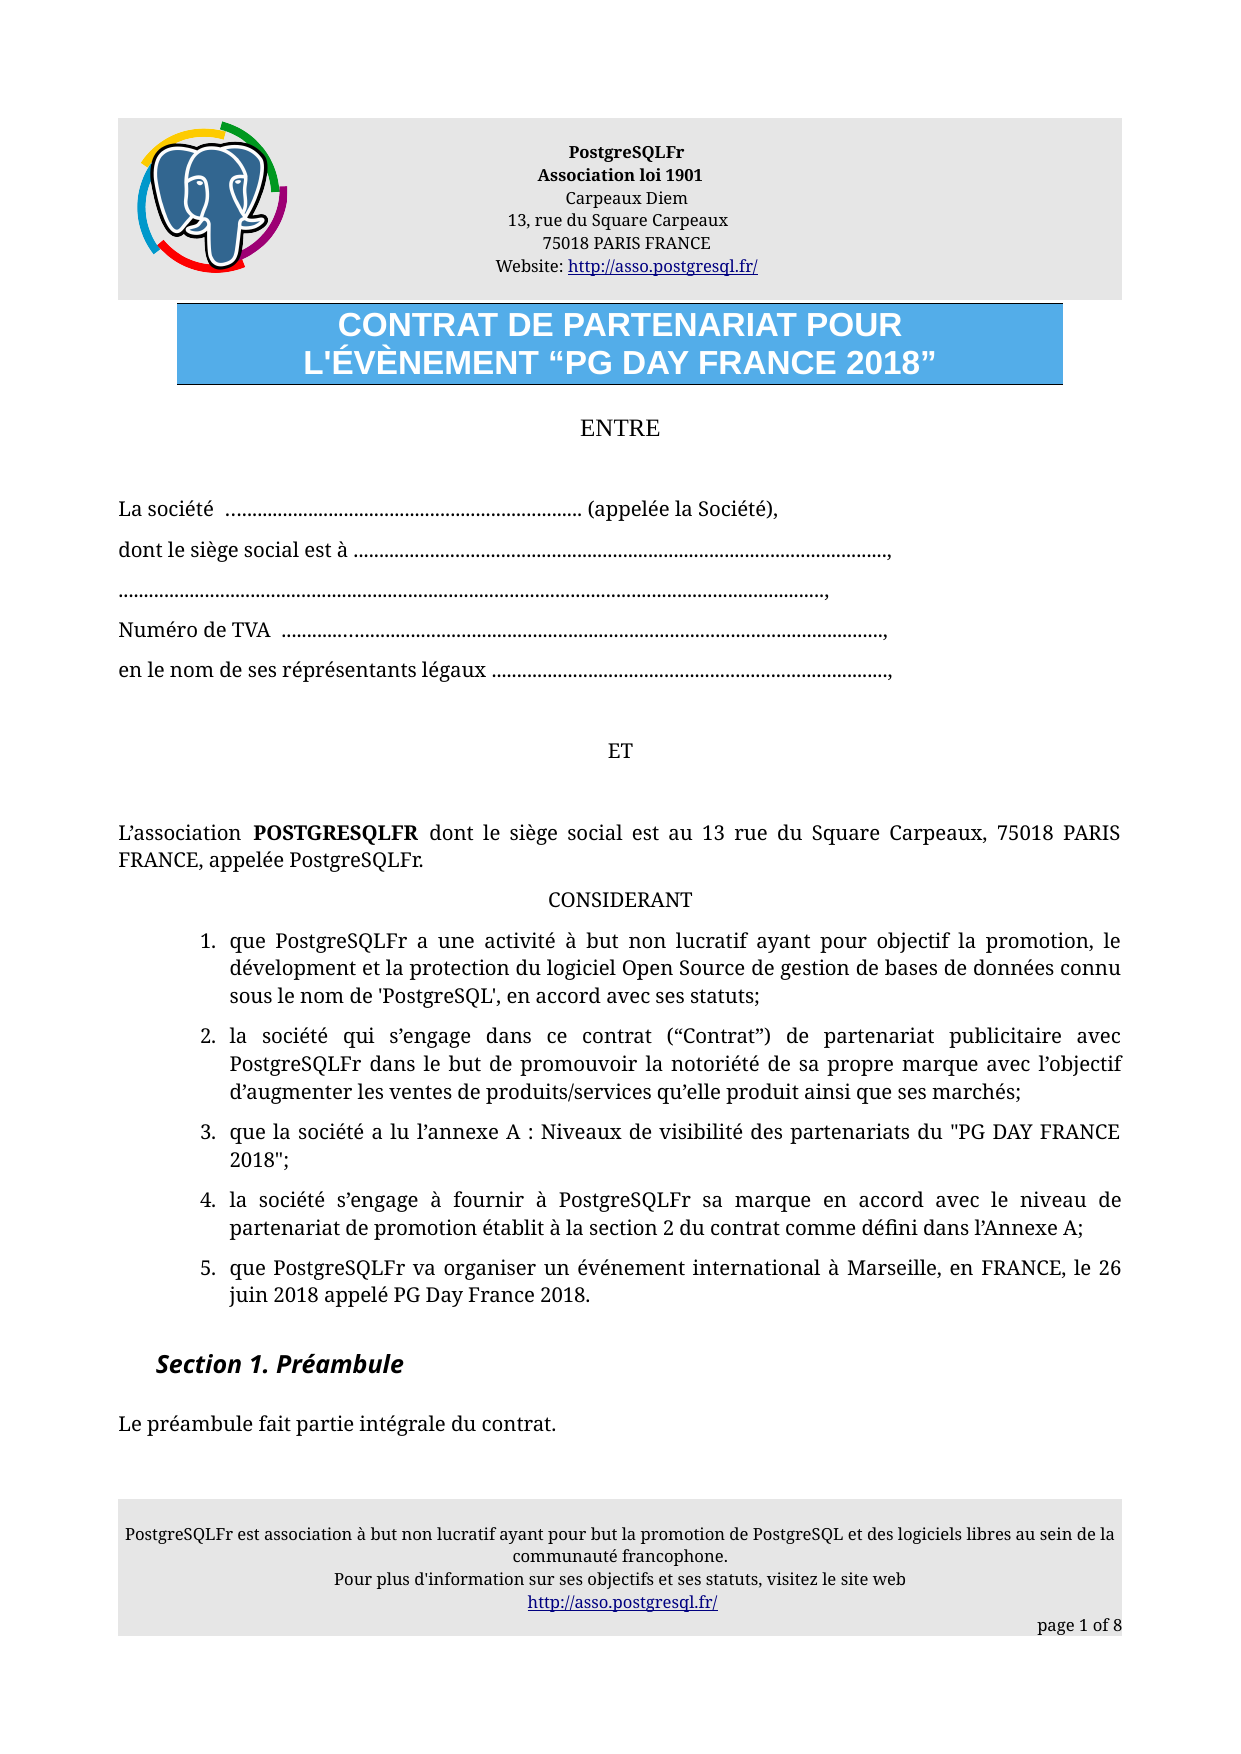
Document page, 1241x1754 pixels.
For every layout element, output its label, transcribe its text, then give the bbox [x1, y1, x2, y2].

text ENTRE [118, 413, 1122, 442]
text dont le siège social est à ........................................................................................................., [118, 535, 1122, 563]
text ET [118, 737, 1122, 765]
text Le préambule fait partie intégrale du contrat. [118, 1410, 1122, 1437]
text L’association POSTGRESQLFR dont le siège social est au 13 rue du Square Carpeaux, 75018 PARIS FRANCE, appelée PostgreSQLFr. [118, 818, 1122, 873]
text ..........................................................................................................................................., [118, 575, 1122, 603]
list que PostgreSQLFr a une activité à but non lucratif ayant pour objectif la promotion, le dévelopment et la protection du logiciel Open Source de gestion de bases de données connu sous le nom de 'PostgreSQL', en accord avec ses statuts; [200, 926, 1122, 1009]
text Numéro de TVA ............…......................................................................................................., [118, 616, 1122, 643]
list la société s’engage à fournir à PostgreSQLFr sa marque en accord avec le niveau de partenariat de promotion établit à la section 2 du contrat comme défini dans l’Annexe A; [200, 1185, 1122, 1241]
subtitle CONTRAT DE PARTENARIAT POUR L'ÉVÈNEMENT “PG DAY FRANCE 2018” [177, 304, 1063, 384]
list que PostgreSQLFr va organiser un événement international à Marseille, en FRANCE, le 26 juin 2018 appelé PG Day France 2018. [200, 1253, 1122, 1309]
text en le nom de ses réprésentants légaux .............................................................................., [118, 656, 1122, 683]
text La société …................................................................... (appelée la Société), [118, 495, 1122, 523]
list que la société a lu l’annexe A : Niveaux de visibilité des partenariats du "PG DAY FRANCE 2018"; [200, 1117, 1122, 1173]
subtitle Section 1. Préambule [156, 1346, 1122, 1380]
picture [137, 121, 288, 273]
text CONSIDERANT [118, 886, 1122, 914]
list la société qui s’engage dans ce contrat (“Contrat”) de partenariat publicitaire avec PostgreSQLFr dans le but de promouvoir la notoriété de sa propre marque avec l’objectif d’augmenter les ventes de produits/services qu’elle produit ainsi que ses marchés; [200, 1022, 1122, 1105]
